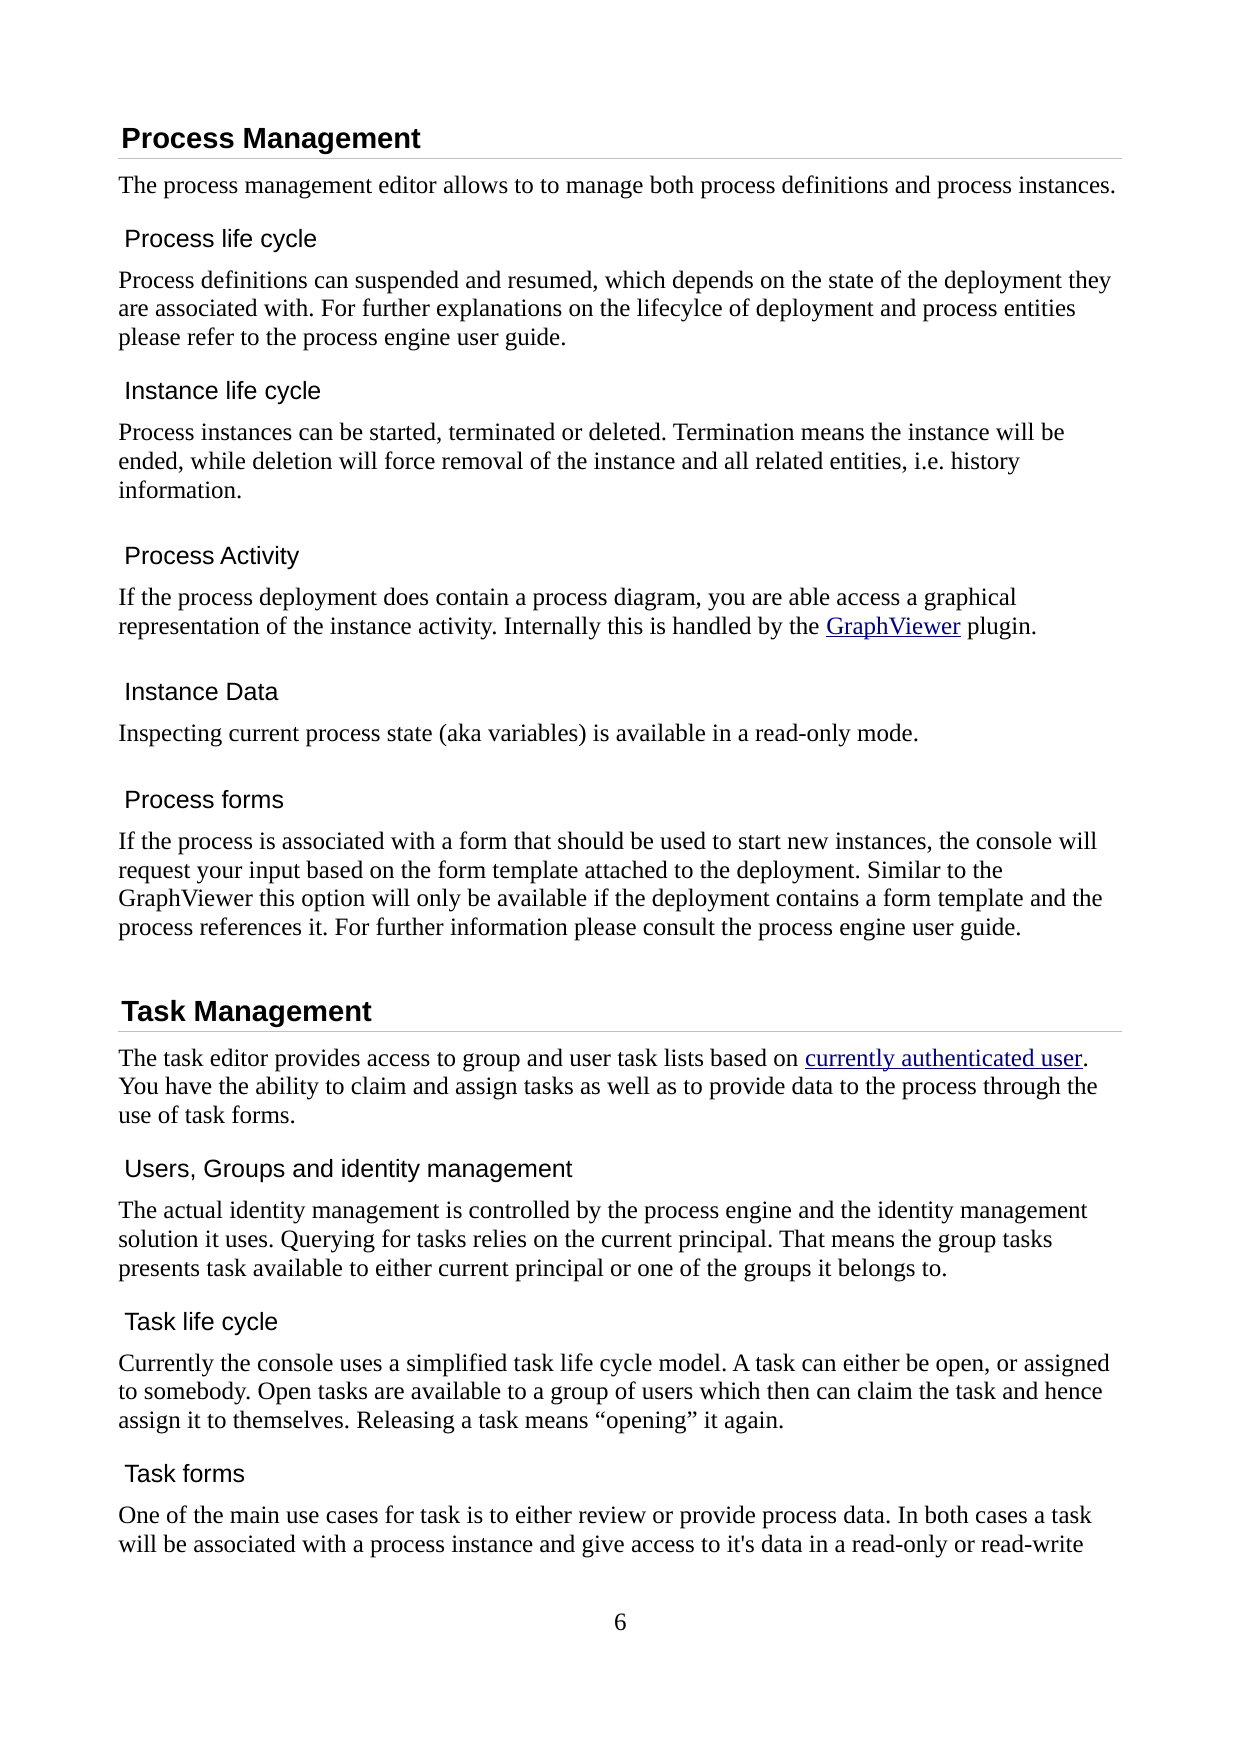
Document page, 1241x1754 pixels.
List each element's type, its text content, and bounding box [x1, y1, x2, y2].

text One of the main use cases for task is to either review or provide process data. In both cases a task will be associated with a process instance and give access to it's data in a read-only or read-write [118, 1500, 1122, 1558]
text Process instances can be started, terminated or deleted. Termination means the instance will be ended, while deletion will force removal of the instance and all related entities, i.e. history information. [118, 417, 1122, 503]
subtitle Process forms [124, 785, 1122, 813]
subtitle Task forms [124, 1459, 1122, 1488]
subtitle Process Activity [124, 541, 1122, 570]
text Inspecting current process state (aka variables) is available in a read-only mode. [118, 718, 1122, 747]
text The task editor provides access to group and user task lists based on currently authenticated user. You have the ability to claim and assign tasks as well as to provide data to the process through the use of task forms. [118, 1043, 1122, 1129]
subtitle Task life cycle [124, 1306, 1122, 1335]
subtitle Instance Data [124, 677, 1122, 706]
text The actual identity management is controlled by the process engine and the identity management solution it uses. Querying for tasks relies on the current principal. That means the group tasks presents task available to either current principal or one of the groups it belongs to. [118, 1195, 1122, 1281]
text The process management editor allows to to manage both process definitions and process instances. [118, 170, 1122, 198]
subtitle Process Management [118, 118, 1122, 158]
text If the process deployment does contain a process diagram, you are able access a graphical representation of the instance activity. Internally this is handled by the GraphViewer plugin. [118, 582, 1122, 640]
subtitle Instance life cycle [124, 376, 1122, 405]
text Process definitions can suspended and resumed, which depends on the state of the deployment they are associated with. For further explanations on the lifecylce of deployment and process entities please refer to the process engine user guide. [118, 265, 1122, 351]
subtitle Users, Groups and identity management [124, 1154, 1122, 1183]
subtitle Task Management [118, 991, 1122, 1031]
text Currently the console uses a simplified task life cycle model. A task can either be open, or assigned to somebody. Open tasks are available to a group of users which then can claim the task and hence assign it to themselves. Releasing a task means “opening” it again. [118, 1348, 1122, 1434]
subtitle Process life cycle [124, 223, 1122, 252]
text If the process is associated with a form that should be used to start new instances, the console will request your input based on the form template attached to the deployment. Similar to the GraphViewer this option will only be available if the deployment contains a form template and the process references it. For further information please consult the process engine user guide. [118, 826, 1122, 941]
